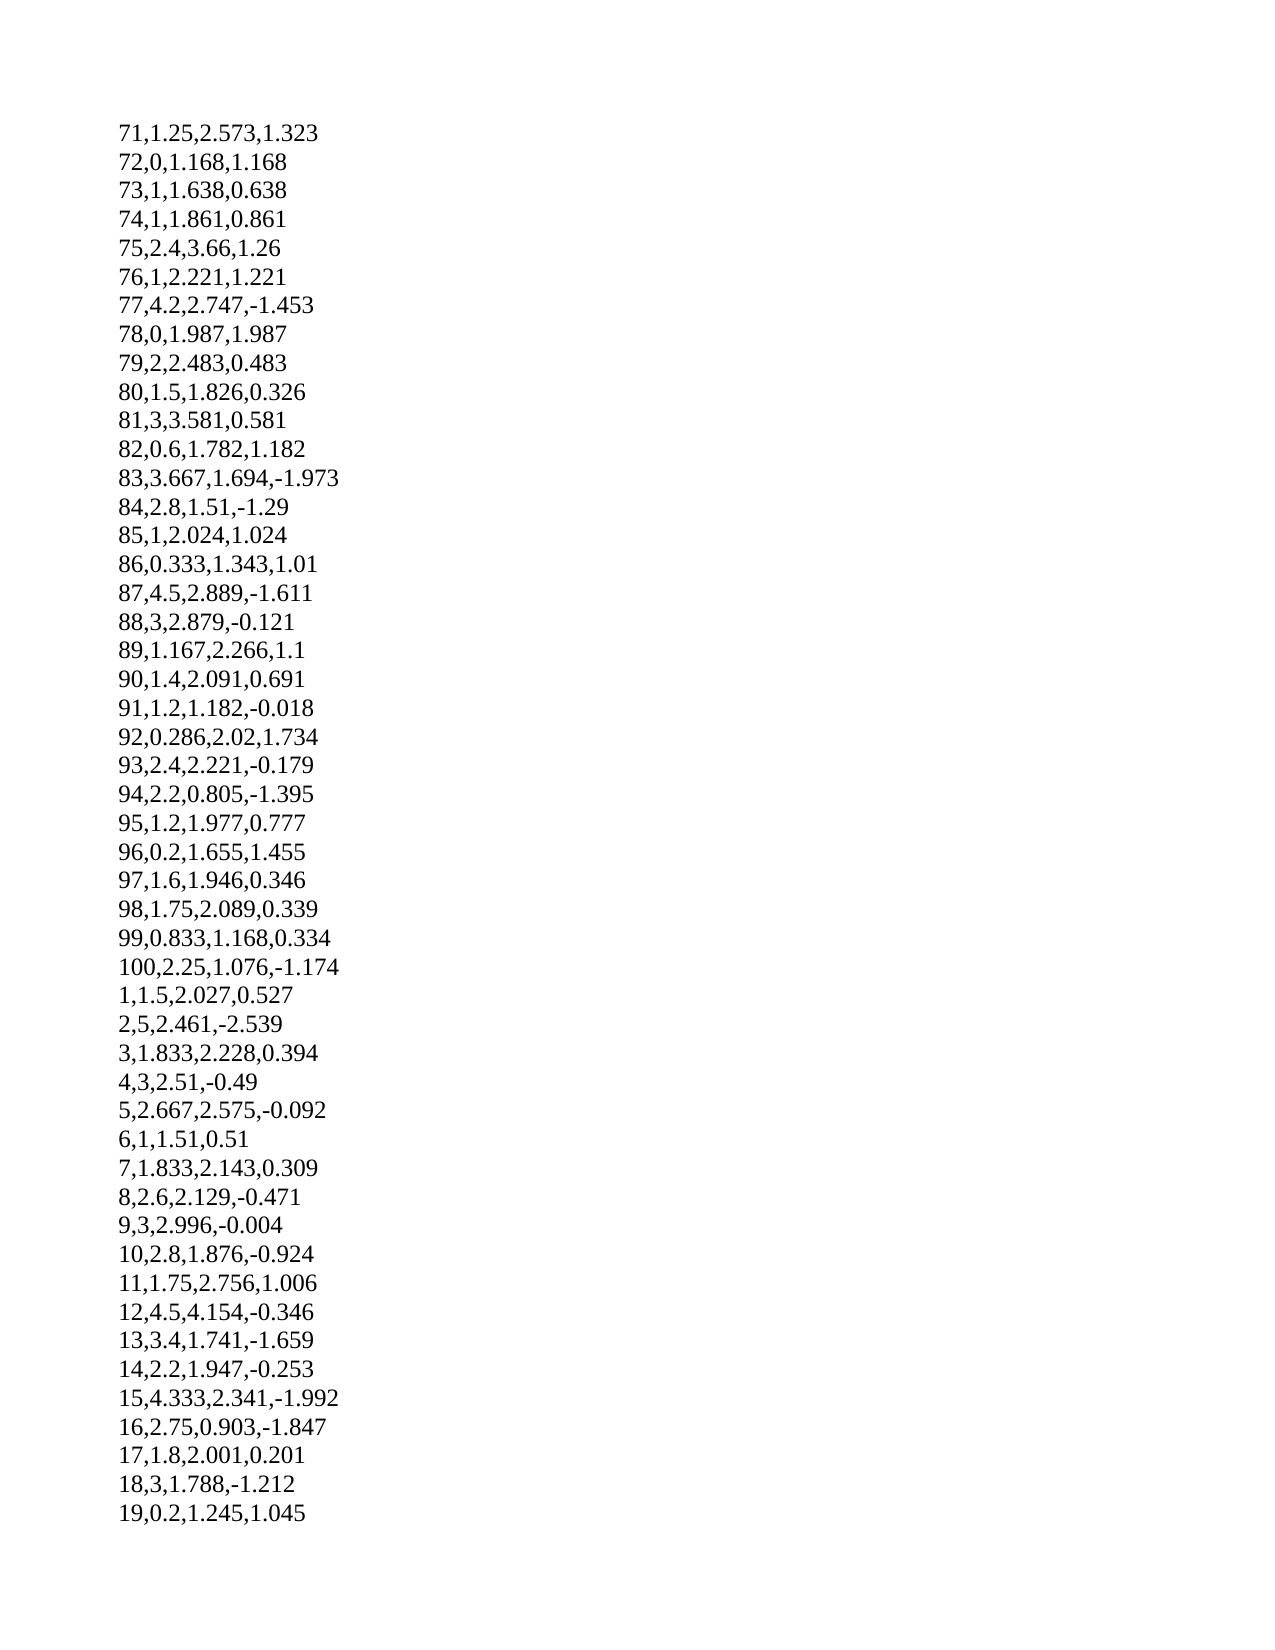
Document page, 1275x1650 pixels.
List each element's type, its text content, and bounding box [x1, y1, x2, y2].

text 12,4.5,4.154,-0.346 [118, 1297, 1157, 1326]
text 94,2.2,0.805,-1.395 [118, 779, 1157, 808]
text 77,4.2,2.747,-1.453 [118, 291, 1157, 319]
text 83,3.667,1.694,-1.973 [118, 463, 1157, 492]
text 13,3.4,1.741,-1.659 [118, 1326, 1157, 1354]
text 2,5,2.461,-2.539 [118, 1009, 1157, 1038]
text 14,2.2,1.947,-0.253 [118, 1354, 1157, 1383]
text 11,1.75,2.756,1.006 [118, 1268, 1157, 1297]
text 7,1.833,2.143,0.309 [118, 1153, 1157, 1182]
text 78,0,1.987,1.987 [118, 319, 1157, 348]
text 72,0,1.168,1.168 [118, 147, 1157, 176]
text 99,0.833,1.168,0.334 [118, 923, 1157, 952]
text 17,1.8,2.001,0.201 [118, 1441, 1157, 1469]
text 10,2.8,1.876,-0.924 [118, 1239, 1157, 1268]
text 4,3,2.51,-0.49 [118, 1067, 1157, 1096]
text 5,2.667,2.575,-0.092 [118, 1096, 1157, 1124]
text 82,0.6,1.782,1.182 [118, 434, 1157, 463]
text 97,1.6,1.946,0.346 [118, 866, 1157, 894]
text 98,1.75,2.089,0.339 [118, 894, 1157, 923]
text 71,1.25,2.573,1.323 [118, 118, 1157, 147]
text 84,2.8,1.51,-1.29 [118, 492, 1157, 521]
text 1,1.5,2.027,0.527 [118, 981, 1157, 1009]
text 85,1,2.024,1.024 [118, 521, 1157, 549]
text 15,4.333,2.341,-1.992 [118, 1383, 1157, 1412]
text 88,3,2.879,-0.121 [118, 607, 1157, 636]
text 80,1.5,1.826,0.326 [118, 377, 1157, 406]
text 74,1,1.861,0.861 [118, 204, 1157, 233]
text 6,1,1.51,0.51 [118, 1124, 1157, 1153]
text 89,1.167,2.266,1.1 [118, 636, 1157, 664]
text 19,0.2,1.245,1.045 [118, 1498, 1157, 1527]
text 18,3,1.788,-1.212 [118, 1469, 1157, 1498]
text 3,1.833,2.228,0.394 [118, 1038, 1157, 1067]
text 91,1.2,1.182,-0.018 [118, 693, 1157, 722]
text 81,3,3.581,0.581 [118, 406, 1157, 434]
text 87,4.5,2.889,-1.611 [118, 578, 1157, 607]
text 8,2.6,2.129,-0.471 [118, 1182, 1157, 1211]
text 92,0.286,2.02,1.734 [118, 722, 1157, 751]
text 95,1.2,1.977,0.777 [118, 808, 1157, 837]
text 96,0.2,1.655,1.455 [118, 837, 1157, 866]
text 9,3,2.996,-0.004 [118, 1211, 1157, 1239]
text 76,1,2.221,1.221 [118, 262, 1157, 291]
text 93,2.4,2.221,-0.179 [118, 751, 1157, 779]
text 73,1,1.638,0.638 [118, 176, 1157, 204]
text 90,1.4,2.091,0.691 [118, 664, 1157, 693]
text 79,2,2.483,0.483 [118, 348, 1157, 377]
text 100,2.25,1.076,-1.174 [118, 952, 1157, 981]
text 75,2.4,3.66,1.26 [118, 233, 1157, 262]
text 16,2.75,0.903,-1.847 [118, 1412, 1157, 1441]
text 86,0.333,1.343,1.01 [118, 549, 1157, 578]
